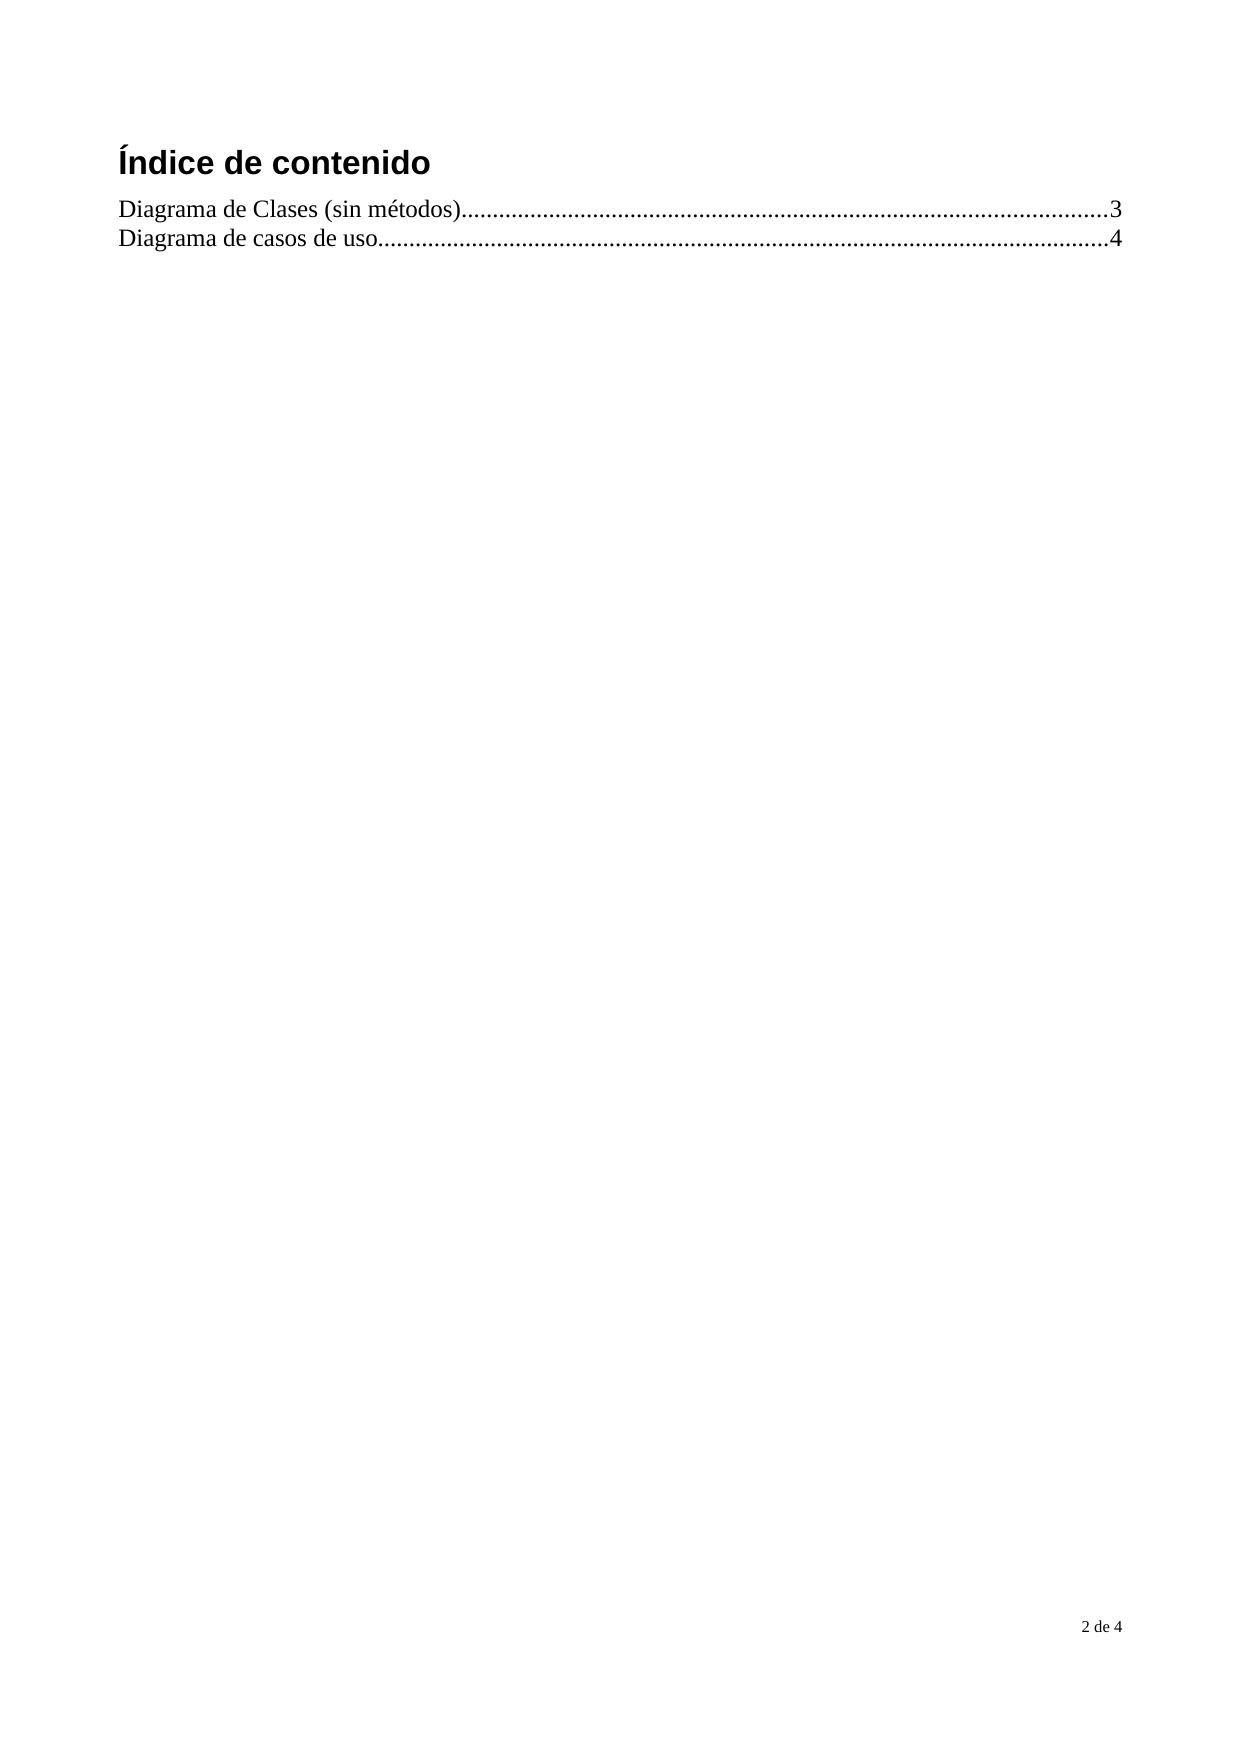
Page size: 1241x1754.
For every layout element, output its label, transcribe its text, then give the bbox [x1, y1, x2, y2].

subtitle Índice de contenido [118, 143, 1122, 182]
text Diagrama de casos de uso 4 [118, 223, 1122, 252]
text Diagrama de Clases (sin métodos) 3 [118, 194, 1122, 223]
